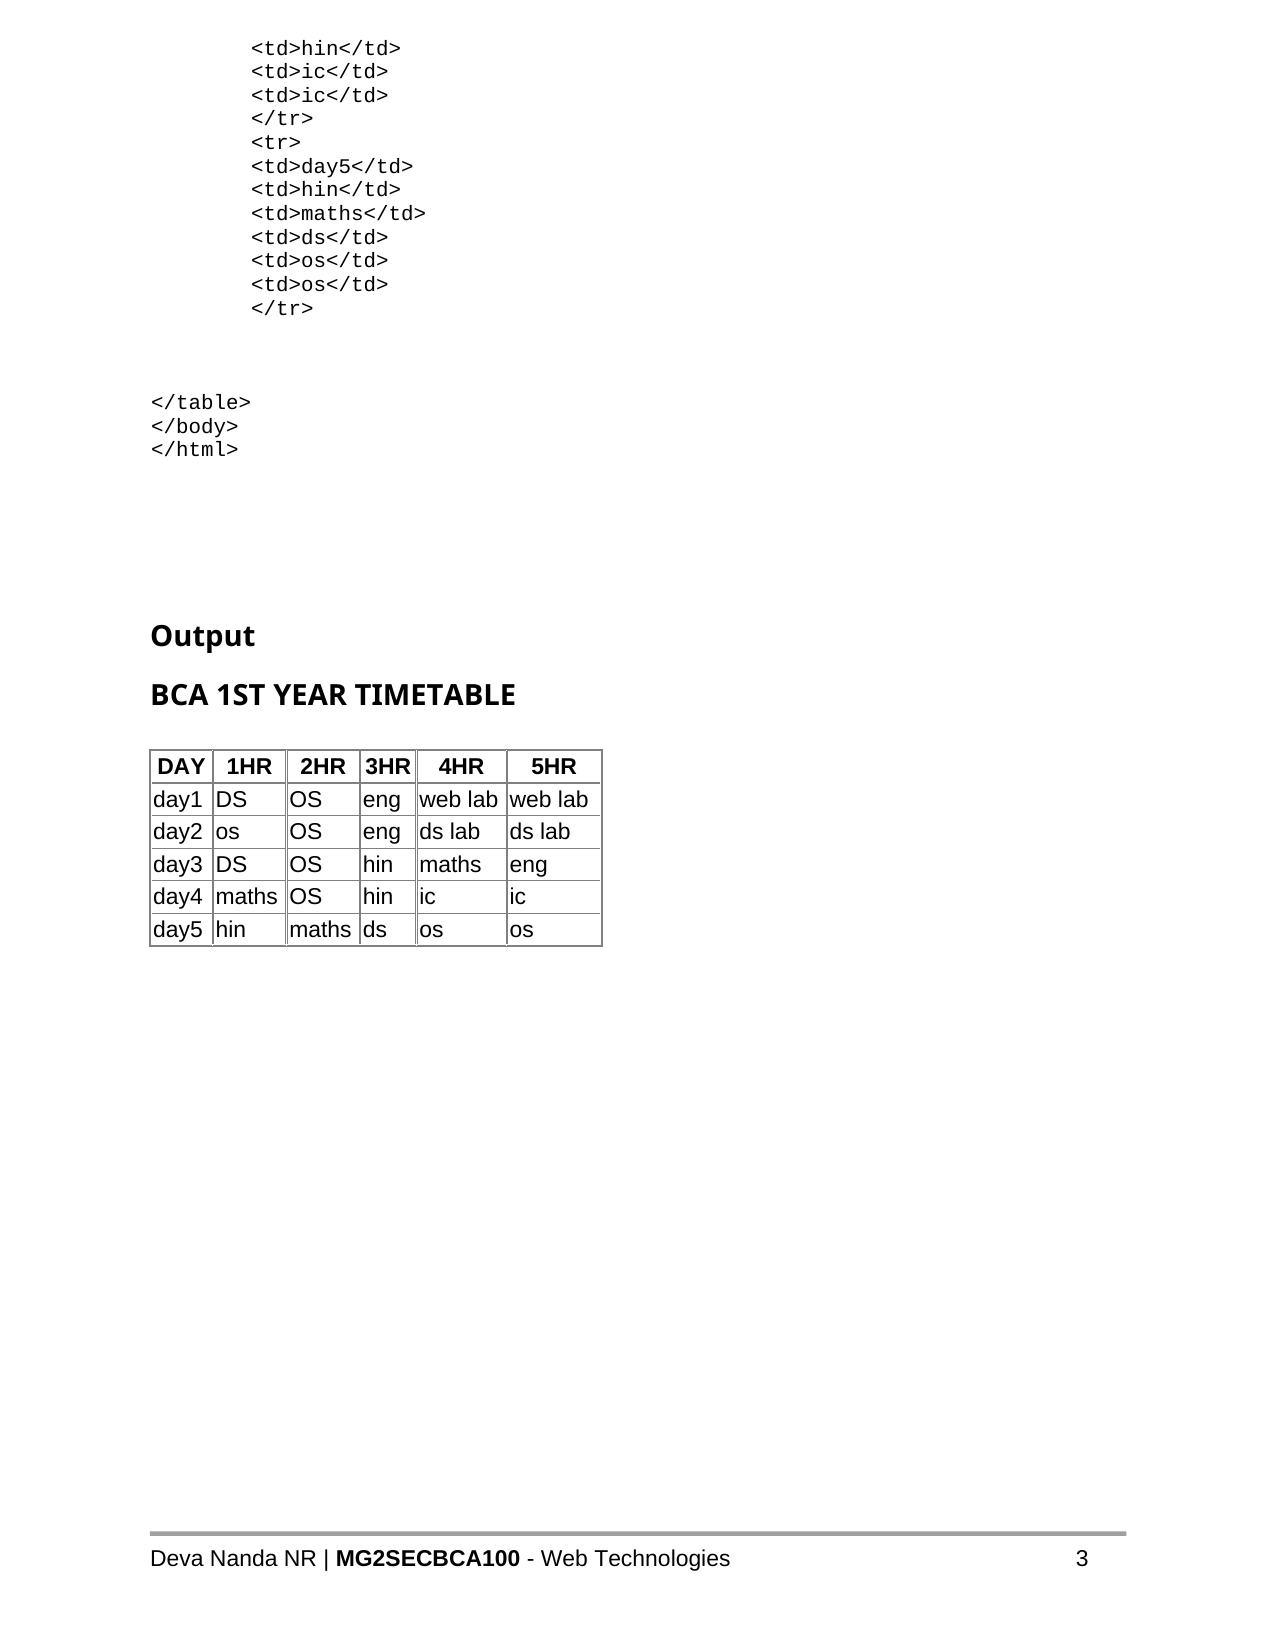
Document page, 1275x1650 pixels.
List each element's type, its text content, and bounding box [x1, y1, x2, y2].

table_cell hin [213, 914, 286, 945]
table_cell maths [418, 849, 506, 880]
table_cell ic [418, 881, 506, 913]
table_header 1HR [214, 751, 285, 782]
table_cell hin [361, 849, 415, 880]
table_header DAY [151, 751, 212, 782]
table_cell maths [286, 914, 360, 945]
table_cell os [416, 914, 506, 945]
table_cell ds lab [508, 815, 601, 847]
table_cell ic [508, 880, 601, 913]
table_cell os [214, 816, 285, 847]
table_cell OS [288, 881, 359, 913]
table_cell eng [361, 816, 415, 847]
table_cell day3 [151, 849, 212, 880]
table_cell os [506, 913, 601, 945]
table_cell DS [214, 849, 285, 880]
table_cell day5 [151, 914, 212, 945]
table_cell OS [288, 849, 359, 880]
table_header <td>hin</td> <td>ic</td> <td>ic</td> </tr> <tr> <td>day5</td> <td>hin</td> <td>maths</td> <td>ds</td> <td>os</td> <td>os</td> </tr> </table> </body> </html> [140, 38, 1110, 615]
table_header 5HR [508, 751, 601, 782]
table_cell DS [214, 784, 285, 815]
table_cell day2 [151, 816, 212, 847]
table_cell OS [288, 784, 359, 815]
table_cell ds [360, 914, 416, 945]
table_cell maths [214, 881, 285, 913]
table_cell eng [508, 848, 601, 880]
table_cell eng [361, 784, 415, 815]
table_cell hin [361, 881, 415, 913]
text BCA 1ST YEAR TIMETABLE [150, 674, 1125, 714]
table_cell web lab [508, 782, 601, 815]
table_header 2HR [288, 751, 359, 782]
table_cell ds lab [418, 816, 506, 847]
table_header 3HR [361, 751, 415, 782]
table_header 4HR [418, 751, 506, 782]
table_cell day1 [151, 784, 212, 815]
text Output [150, 615, 1125, 654]
table_cell day4 [151, 881, 212, 913]
table_cell OS [288, 816, 359, 847]
table_cell web lab [418, 784, 506, 815]
